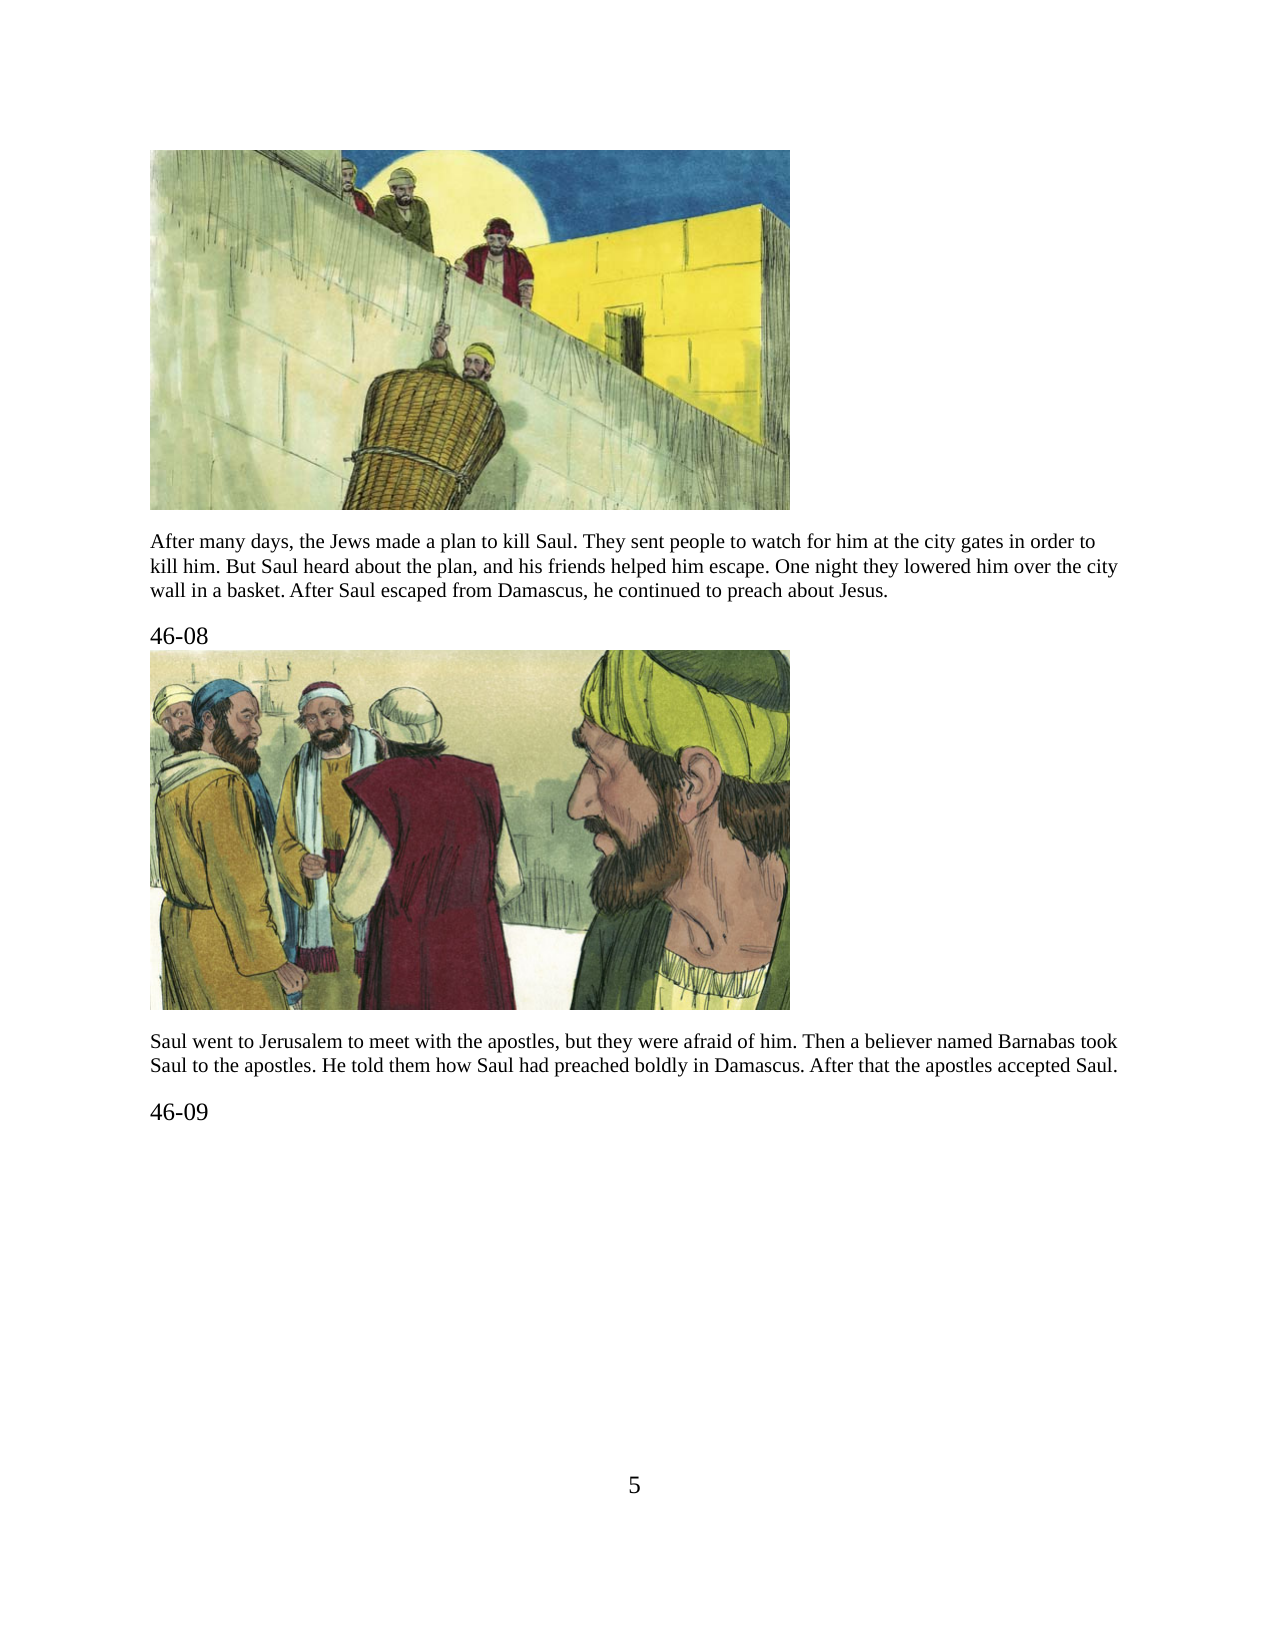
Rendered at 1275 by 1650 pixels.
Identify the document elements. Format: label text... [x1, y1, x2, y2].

subtitle 46-09 [150, 1097, 1125, 1126]
picture [150, 650, 790, 1010]
text Saul went to Jerusalem to meet with the apostles, but they were afraid of him. Then a believer named Barnabas took Saul to the apostles. He told them how Saul had preached boldly in Damascus. After that the apostles accepted Saul. [150, 1029, 1125, 1077]
picture [150, 150, 790, 510]
subtitle 46-08 [150, 621, 1125, 650]
text After many days, the Jews made a plan to kill Saul. They sent people to watch for him at the city gates in order to kill him. But Saul heard about the plan, and his friends helped him escape. One night they lowered him over the city wall in a basket. After Saul escaped from Damascus, he continued to preach about Jesus. [150, 529, 1125, 602]
